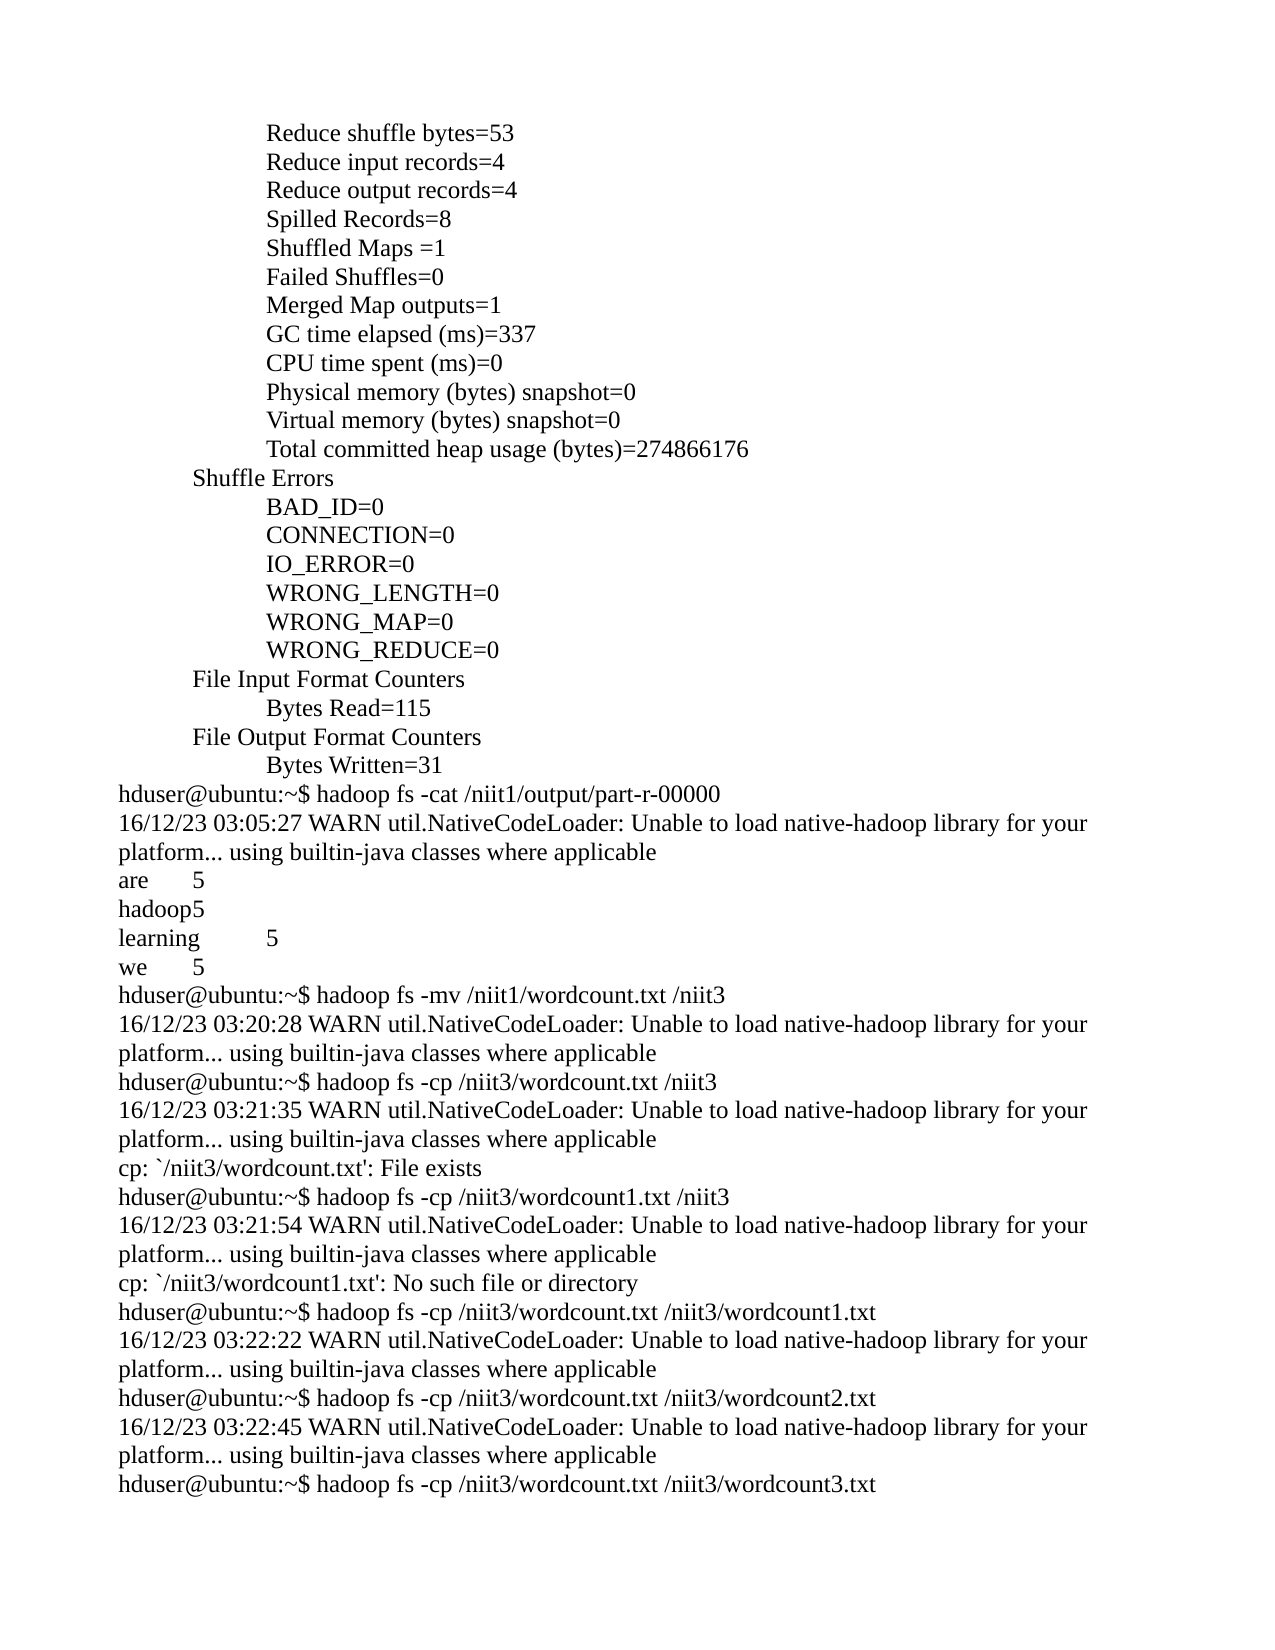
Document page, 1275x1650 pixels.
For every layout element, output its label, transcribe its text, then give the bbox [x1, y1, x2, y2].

text Bytes Written=31 [118, 751, 1157, 779]
text Shuffled Maps =1 [118, 233, 1157, 262]
text hadoop 5 [118, 894, 1157, 923]
text Total committed heap usage (bytes)=274866176 [118, 434, 1157, 463]
text Reduce shuffle bytes=53 [118, 118, 1157, 147]
text hduser@ubuntu:~$ hadoop fs -cp /niit3/wordcount.txt /niit3 [118, 1067, 1157, 1096]
text 16/12/23 03:20:28 WARN util.NativeCodeLoader: Unable to load native-hadoop library for your platform... using builtin-java classes where applicable [118, 1009, 1157, 1067]
text BAD_ID=0 [118, 492, 1157, 521]
text File Input Format Counters [118, 664, 1157, 693]
text hduser@ubuntu:~$ hadoop fs -cp /niit3/wordcount.txt /niit3/wordcount3.txt [118, 1469, 1157, 1498]
text cp: `/niit3/wordcount.txt': File exists [118, 1153, 1157, 1182]
text Virtual memory (bytes) snapshot=0 [118, 406, 1157, 434]
text IO_ERROR=0 [118, 549, 1157, 578]
text GC time elapsed (ms)=337 [118, 319, 1157, 348]
text are 5 [118, 866, 1157, 894]
text hduser@ubuntu:~$ hadoop fs -cat /niit1/output/part-r-00000 [118, 779, 1157, 808]
text Shuffle Errors [118, 463, 1157, 492]
text 16/12/23 03:22:45 WARN util.NativeCodeLoader: Unable to load native-hadoop library for your platform... using builtin-java classes where applicable [118, 1412, 1157, 1469]
text WRONG_REDUCE=0 [118, 636, 1157, 664]
text Physical memory (bytes) snapshot=0 [118, 377, 1157, 406]
text Merged Map outputs=1 [118, 291, 1157, 319]
text Spilled Records=8 [118, 204, 1157, 233]
text Reduce output records=4 [118, 176, 1157, 204]
text CONNECTION=0 [118, 521, 1157, 549]
text learning 5 [118, 923, 1157, 952]
text File Output Format Counters [118, 722, 1157, 751]
text hduser@ubuntu:~$ hadoop fs -mv /niit1/wordcount.txt /niit3 [118, 981, 1157, 1009]
text 16/12/23 03:21:35 WARN util.NativeCodeLoader: Unable to load native-hadoop library for your platform... using builtin-java classes where applicable [118, 1096, 1157, 1153]
text WRONG_MAP=0 [118, 607, 1157, 636]
text 16/12/23 03:21:54 WARN util.NativeCodeLoader: Unable to load native-hadoop library for your platform... using builtin-java classes where applicable [118, 1211, 1157, 1268]
text hduser@ubuntu:~$ hadoop fs -cp /niit3/wordcount1.txt /niit3 [118, 1182, 1157, 1211]
text Bytes Read=115 [118, 693, 1157, 722]
text WRONG_LENGTH=0 [118, 578, 1157, 607]
text we 5 [118, 952, 1157, 981]
text 16/12/23 03:22:22 WARN util.NativeCodeLoader: Unable to load native-hadoop library for your platform... using builtin-java classes where applicable [118, 1326, 1157, 1383]
text hduser@ubuntu:~$ hadoop fs -cp /niit3/wordcount.txt /niit3/wordcount1.txt [118, 1297, 1157, 1326]
text CPU time spent (ms)=0 [118, 348, 1157, 377]
text hduser@ubuntu:~$ hadoop fs -cp /niit3/wordcount.txt /niit3/wordcount2.txt [118, 1383, 1157, 1412]
text 16/12/23 03:05:27 WARN util.NativeCodeLoader: Unable to load native-hadoop library for your platform... using builtin-java classes where applicable [118, 808, 1157, 866]
text Reduce input records=4 [118, 147, 1157, 176]
text cp: `/niit3/wordcount1.txt': No such file or directory [118, 1268, 1157, 1297]
text Failed Shuffles=0 [118, 262, 1157, 291]
